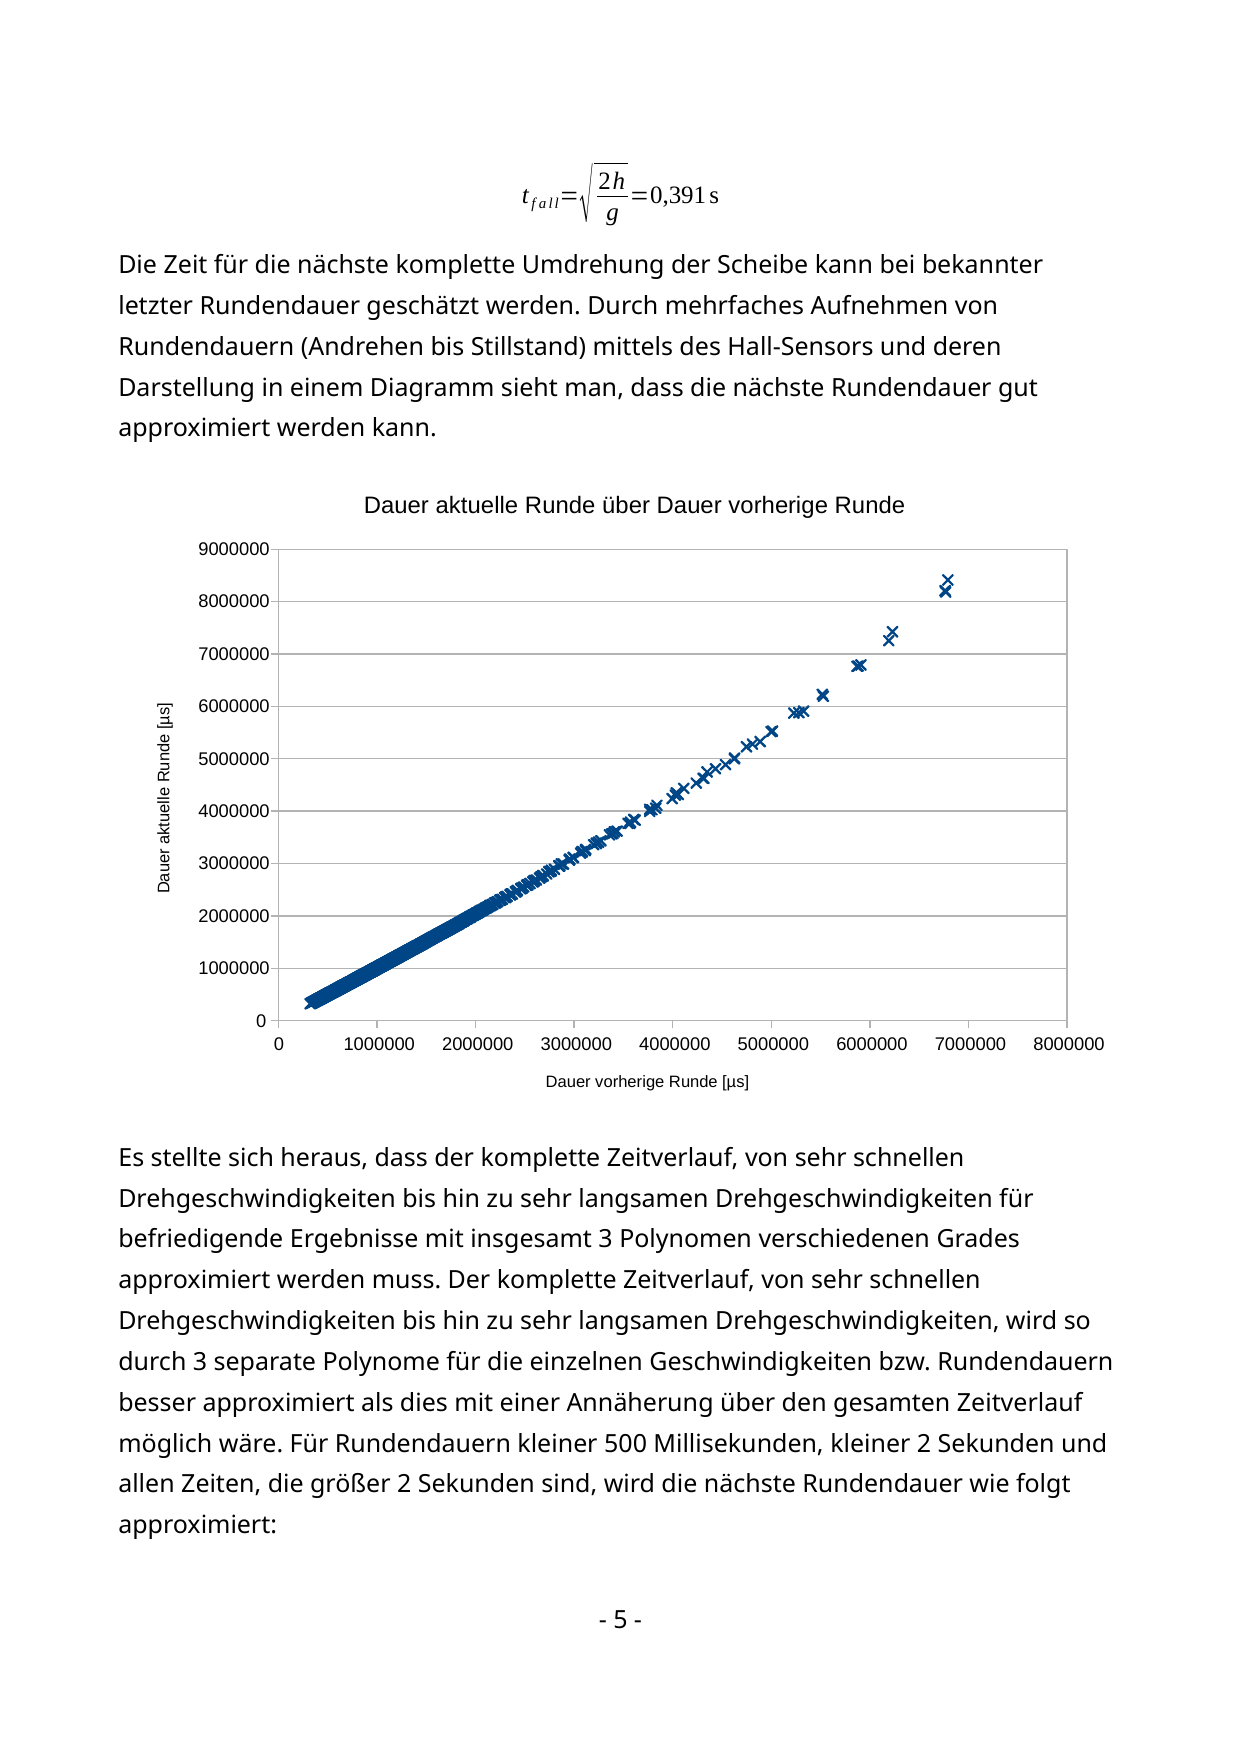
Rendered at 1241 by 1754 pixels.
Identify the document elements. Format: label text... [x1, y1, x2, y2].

text Es stellte sich heraus, dass der komplette Zeitverlauf, von sehr schnellen Drehgeschwindigkeiten bis hin zu sehr langsamen Drehgeschwindigkeiten für befriedigende Ergebnisse mit insgesamt 3 Polynomen verschiedenen Grades approximiert werden muss. Der komplette Zeitverlauf, von sehr schnellen Drehgeschwindigkeiten bis hin zu sehr langsamen Drehgeschwindigkeiten, wird so durch 3 separate Polynome für die einzelnen Geschwindigkeiten bzw. Rundendauern besser approximiert als dies mit einer Annäherung über den gesamten Zeitverlauf möglich wäre. Für Rundendauern kleiner 500 Millisekunden, kleiner 2 Sekunden und allen Zeiten, die größer 2 Sekunden sind, wird die nächste Rundendauer wie folgt approximiert: [118, 1139, 1122, 1541]
text Die Zeit für die nächste komplette Umdrehung der Scheibe kann bei bekannter letzter Rundendauer geschätzt werden. Durch mehrfaches Aufnehmen von Rundendauern (Andrehen bis Stillstand) mittels des Hall-Sensors und deren Darstellung in einem Diagramm sieht man, dass die nächste Rundendauer gut approximiert werden kann. [118, 247, 1122, 444]
